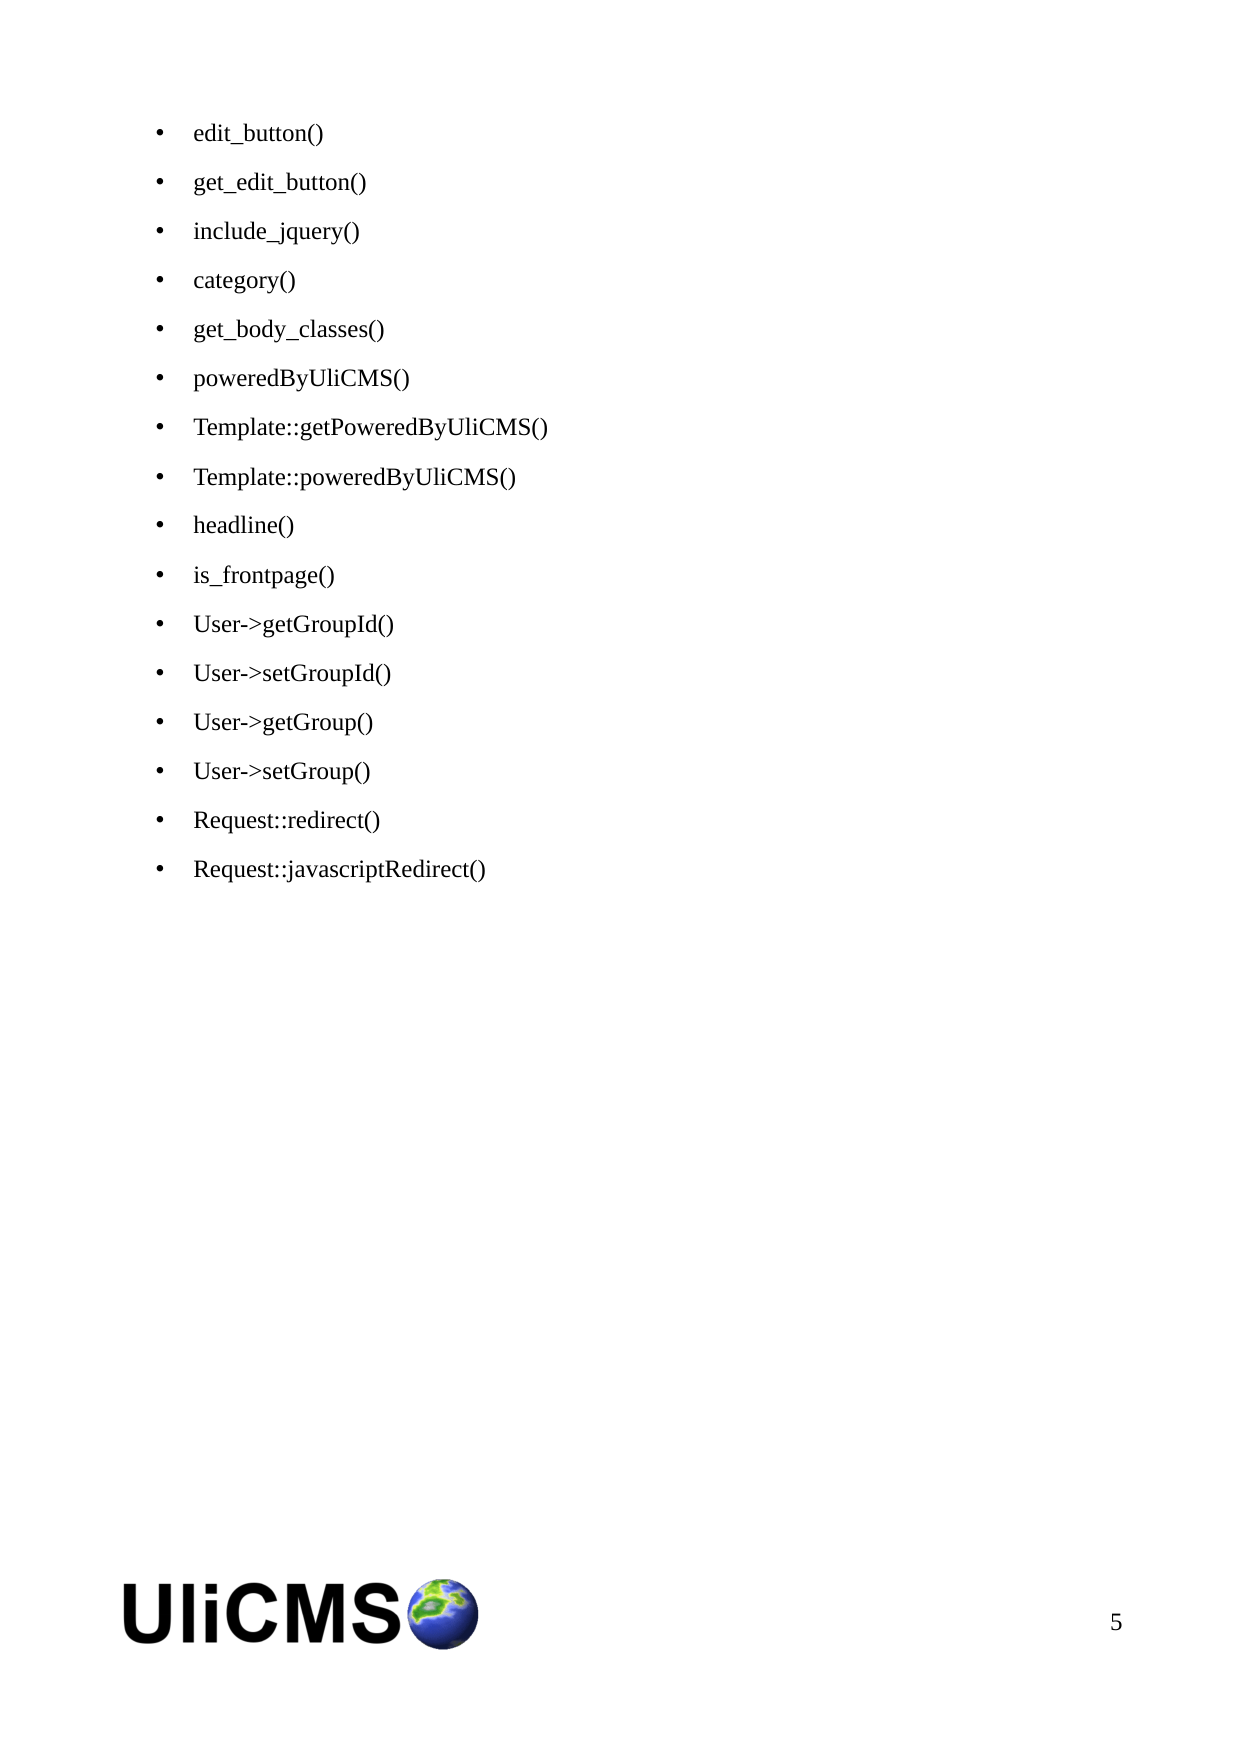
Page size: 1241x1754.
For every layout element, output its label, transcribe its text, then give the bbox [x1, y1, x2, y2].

list poweredByUliCMS() [156, 363, 1122, 392]
picture [118, 1578, 479, 1652]
list User->setGroupId() [156, 658, 1122, 687]
list Template::getPoweredByUliCMS() [156, 412, 1122, 441]
list category() [156, 265, 1122, 294]
list is_frontpage() [156, 560, 1122, 588]
list User->setGroup() [156, 756, 1122, 785]
list edit_button() [156, 118, 1122, 147]
list User->getGroupId() [156, 609, 1122, 637]
list headline() [156, 511, 1122, 539]
list Request::redirect() [156, 805, 1122, 834]
list include_jquery() [156, 216, 1122, 245]
list Template::poweredByUliCMS() [156, 462, 1122, 490]
list get_edit_button() [156, 167, 1122, 196]
list Request::javascriptRedirect() [156, 854, 1122, 883]
list User->getGroup() [156, 707, 1122, 736]
list get_body_classes() [156, 314, 1122, 343]
